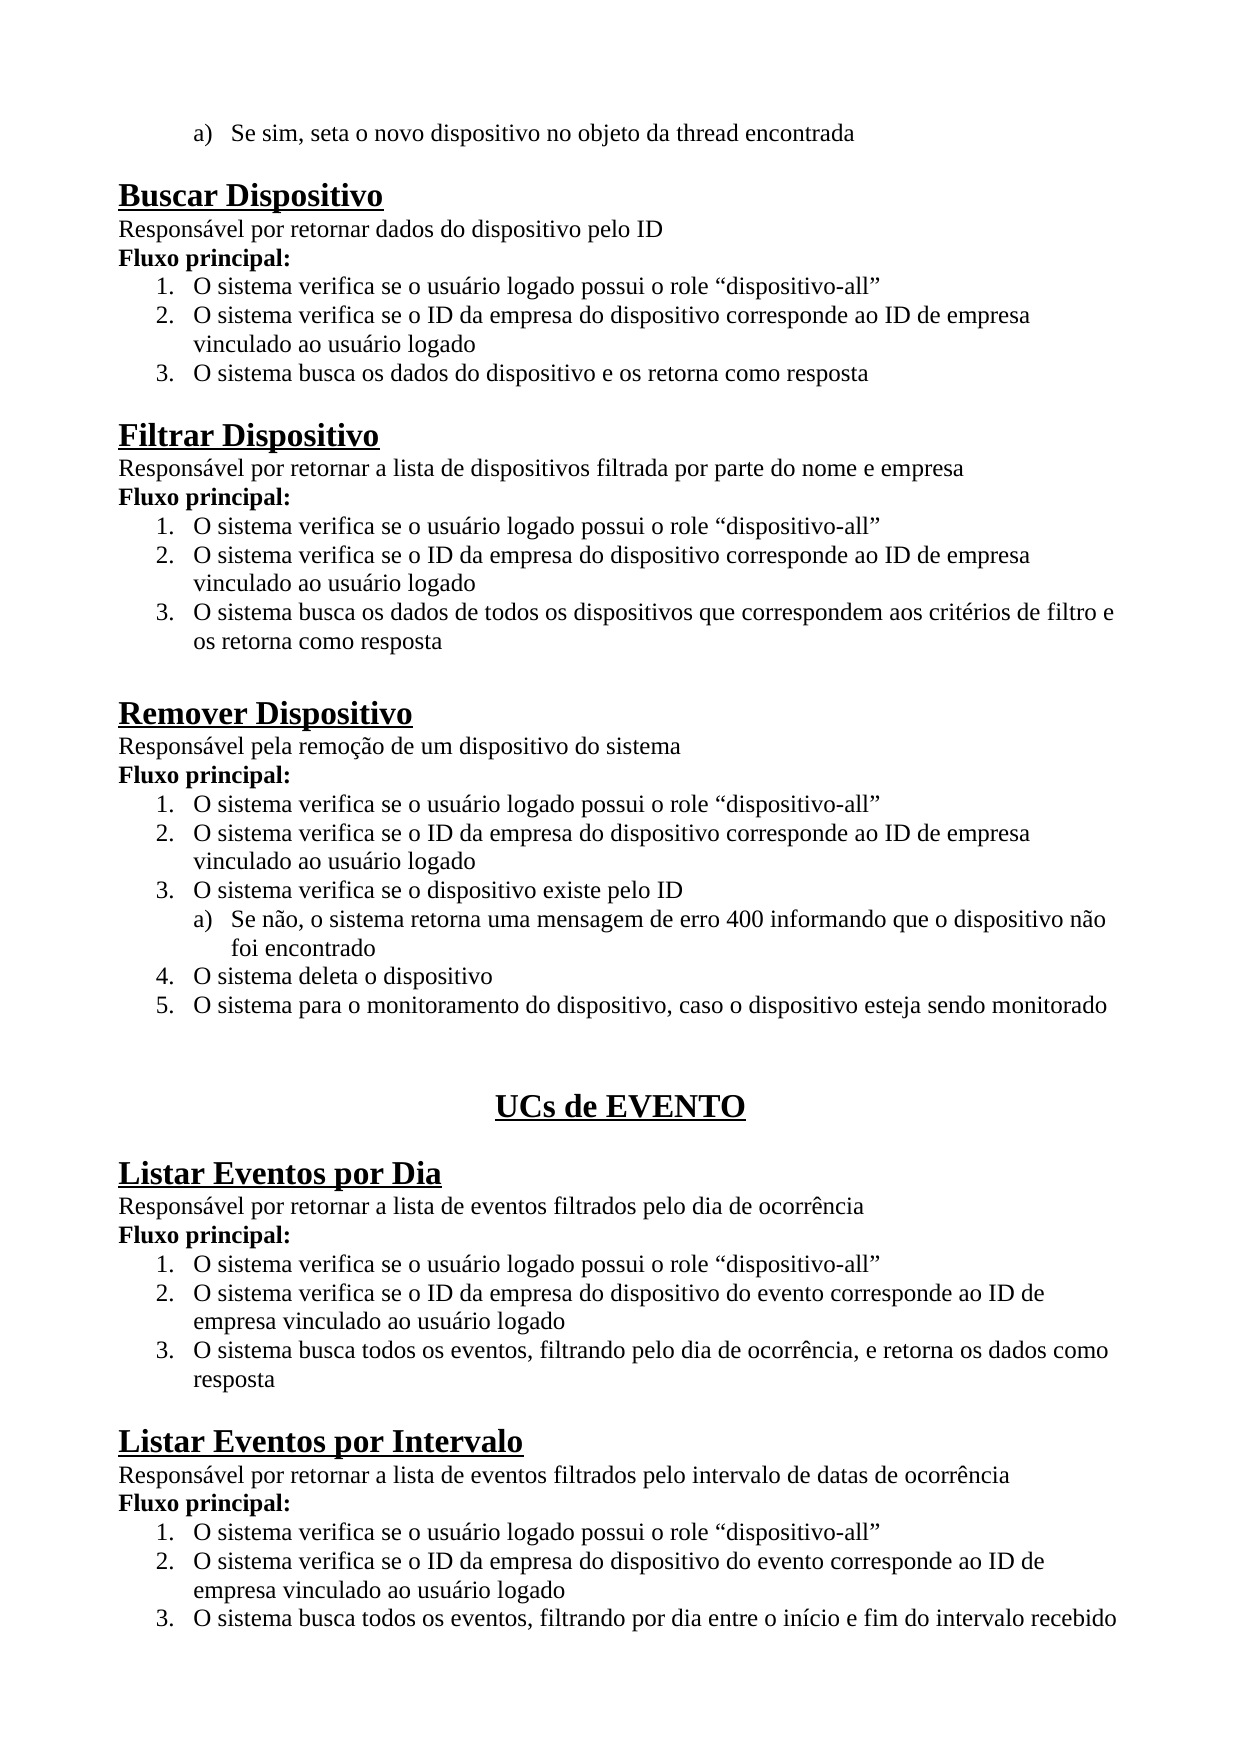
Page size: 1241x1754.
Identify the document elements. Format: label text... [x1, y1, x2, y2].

text Responsável por retornar dados do dispositivo pelo ID [118, 214, 1122, 243]
list Se sim, seta o novo dispositivo no objeto da thread encontrada [193, 118, 1122, 147]
text Fluxo principal: [118, 1488, 1122, 1517]
list Se não, o sistema retorna uma mensagem de erro 400 informando que o dispositivo não foi encontrado [193, 904, 1122, 961]
list O sistema verifica se o ID da empresa do dispositivo do evento corresponde ao ID de empresa vinculado ao usuário logado [156, 1278, 1122, 1335]
list O sistema busca todos os eventos, filtrando por dia entre o início e fim do intervalo recebido [156, 1603, 1122, 1632]
list O sistema verifica se o usuário logado possui o role “dispositivo-all” [156, 789, 1122, 818]
list O sistema deleta o dispositivo [156, 961, 1122, 990]
list O sistema busca todos os eventos, filtrando pelo dia de ocorrência, e retorna os dados como resposta [156, 1335, 1122, 1393]
list O sistema verifica se o ID da empresa do dispositivo corresponde ao ID de empresa vinculado ao usuário logado [156, 300, 1122, 358]
text Responsável por retornar a lista de dispositivos filtrada por parte do nome e empresa [118, 453, 1122, 482]
list O sistema verifica se o ID da empresa do dispositivo corresponde ao ID de empresa vinculado ao usuário logado [156, 818, 1122, 875]
list O sistema para o monitoramento do dispositivo, caso o dispositivo esteja sendo monitorado [156, 990, 1122, 1019]
text Buscar Dispositivo [118, 176, 1122, 214]
list O sistema verifica se o usuário logado possui o role “dispositivo-all” [156, 271, 1122, 300]
list O sistema busca os dados de todos os dispositivos que correspondem aos critérios de filtro e os retorna como resposta [156, 597, 1122, 655]
list O sistema verifica se o ID da empresa do dispositivo corresponde ao ID de empresa vinculado ao usuário logado [156, 540, 1122, 597]
list O sistema verifica se o usuário logado possui o role “dispositivo-all” [156, 1517, 1122, 1546]
text Listar Eventos por Intervalo [118, 1421, 1122, 1460]
list O sistema verifica se o usuário logado possui o role “dispositivo-all” [156, 1249, 1122, 1278]
text Responsável pela remoção de um dispositivo do sistema [118, 731, 1122, 760]
list O sistema verifica se o usuário logado possui o role “dispositivo-all” [156, 511, 1122, 540]
text Fluxo principal: [118, 1220, 1122, 1249]
text Fluxo principal: [118, 482, 1122, 511]
text Listar Eventos por Dia [118, 1153, 1122, 1191]
text Fluxo principal: [118, 760, 1122, 789]
text UCs de EVENTO [118, 1086, 1122, 1124]
list O sistema busca os dados do dispositivo e os retorna como resposta [156, 358, 1122, 386]
text Responsável por retornar a lista de eventos filtrados pelo dia de ocorrência [118, 1191, 1122, 1220]
text Filtrar Dispositivo [118, 415, 1122, 453]
list O sistema verifica se o dispositivo existe pelo ID [156, 875, 1122, 904]
list O sistema verifica se o ID da empresa do dispositivo do evento corresponde ao ID de empresa vinculado ao usuário logado [156, 1546, 1122, 1603]
text Remover Dispositivo [118, 693, 1122, 731]
text Responsável por retornar a lista de eventos filtrados pelo intervalo de datas de ocorrência [118, 1460, 1122, 1488]
text Fluxo principal: [118, 243, 1122, 271]
